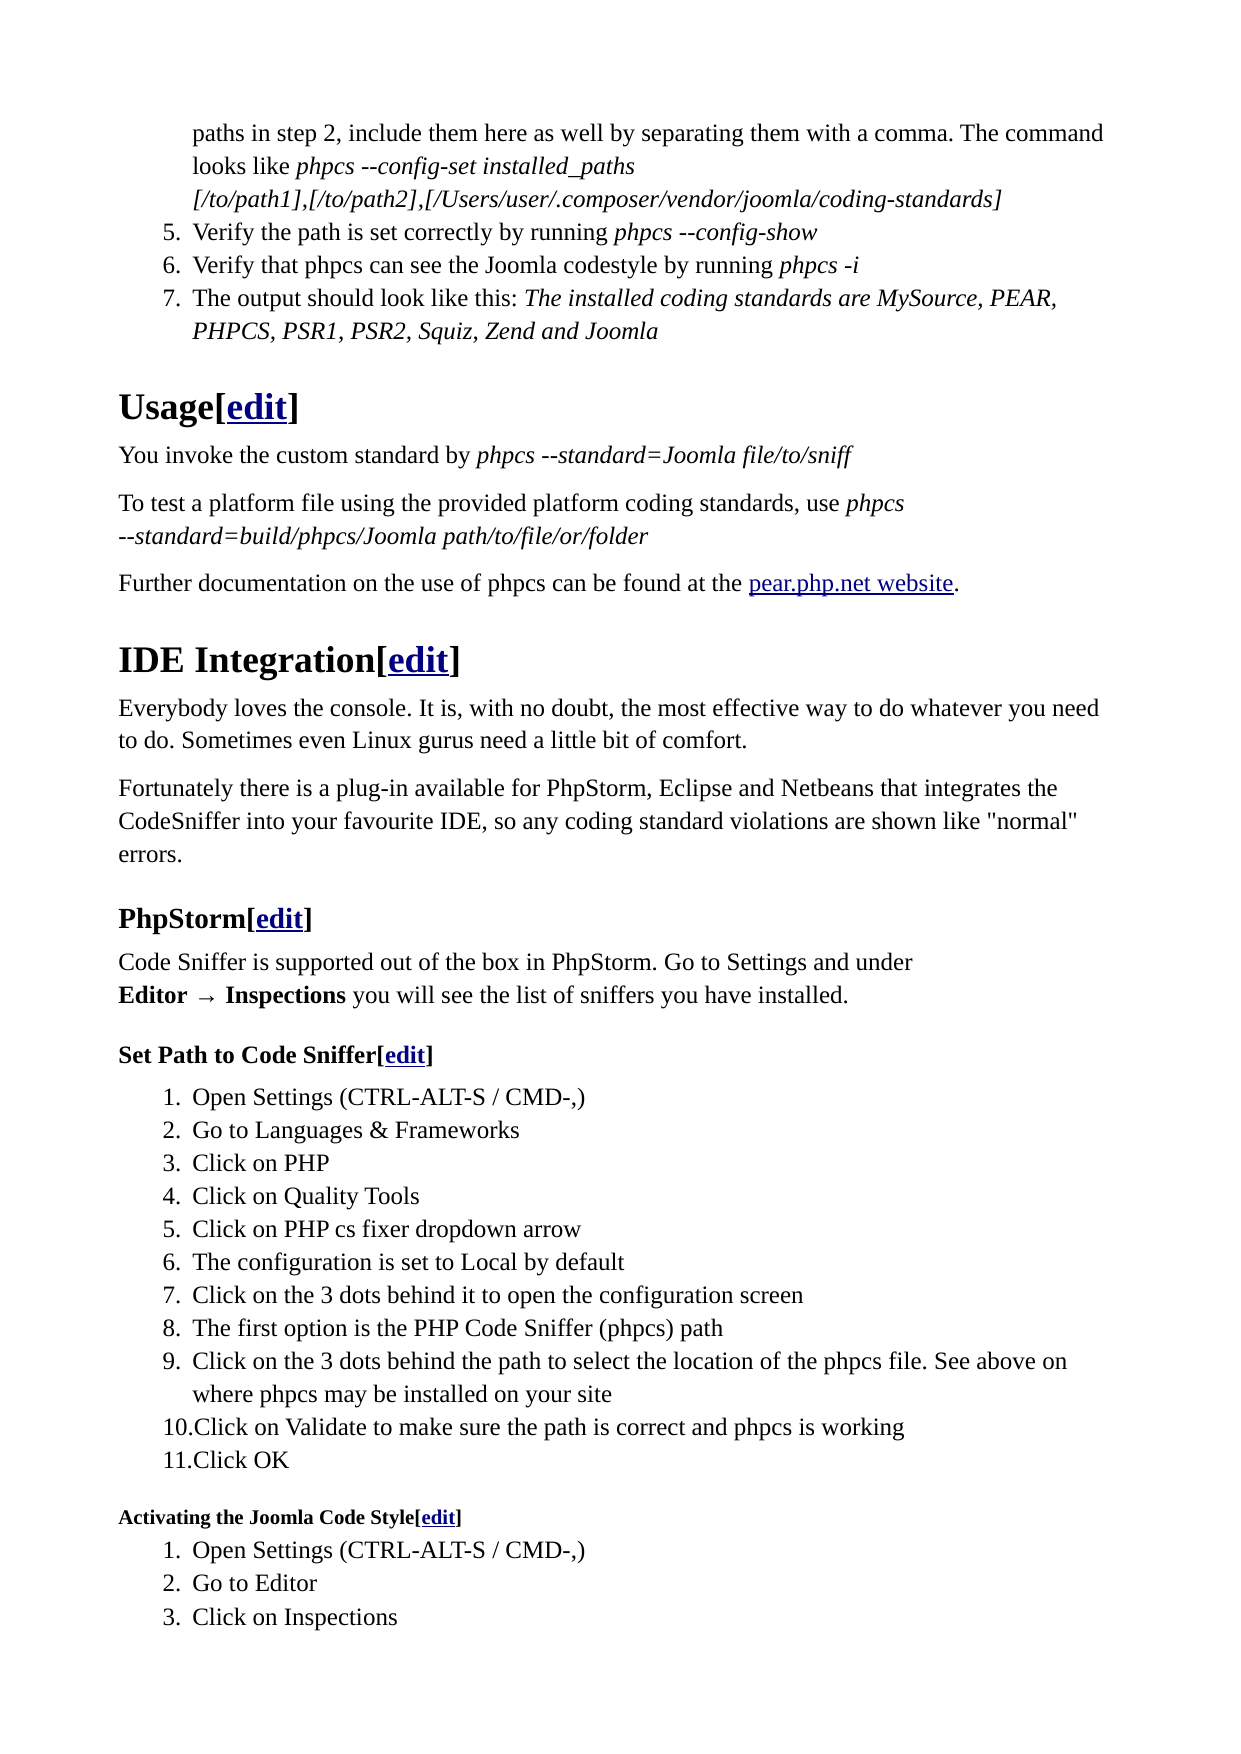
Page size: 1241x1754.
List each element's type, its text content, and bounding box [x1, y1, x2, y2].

subtitle Set Path to Code Sniffer[edit] [118, 1041, 1122, 1069]
list Click OK [162, 1445, 1122, 1474]
text Everybody loves the console. It is, with no doubt, the most effective way to do whatever you need to do. Sometimes even Linux gurus need a little bit of comfort. [118, 693, 1122, 754]
list The configuration is set to Local by default [162, 1247, 1122, 1276]
list Open Settings (CTRL-ALT-S / CMD-,) [162, 1082, 1122, 1111]
list Click on Quality Tools [162, 1181, 1122, 1210]
list Go to Languages & Frameworks [162, 1115, 1122, 1144]
text Further documentation on the use of phpcs can be found at the pear.php.net website. [118, 568, 1122, 597]
list Open Settings (CTRL-ALT-S / CMD-,) [162, 1536, 1122, 1564]
list Verify that phpcs can see the Joomla codestyle by running phpcs -i [162, 250, 1122, 279]
list paths in step 2, include them here as well by separating them with a comma. The command looks like phpcs --config-set installed_paths [/to/path1],[/to/path2],[/Users/user/.composer/vendor/joomla/coding-standards] [162, 118, 1122, 213]
text You invoke the custom standard by phpcs --standard=Joomla file/to/sniff [118, 440, 1122, 469]
list The first option is the PHP Code Sniffer (phpcs) path [162, 1313, 1122, 1342]
list The output should look like this: The installed coding standards are MySource, PEAR, PHPCS, PSR1, PSR2, Squiz, Zend and Joomla [162, 283, 1122, 345]
list Click on the 3 dots behind it to open the configuration screen [162, 1280, 1122, 1309]
subtitle IDE Integration[edit] [118, 637, 1122, 680]
list Click on Inspections [162, 1602, 1122, 1630]
subtitle Activating the Joomla Code Style[edit] [118, 1505, 1122, 1529]
list Go to Editor [162, 1568, 1122, 1597]
list Verify the path is set correctly by running phpcs --config-show [162, 217, 1122, 246]
list Click on the 3 dots behind the path to select the location of the phpcs file. See above on where phpcs may be installed on your site [162, 1346, 1122, 1408]
list Click on PHP cs fixer dropdown arrow [162, 1214, 1122, 1243]
list Click on PHP [162, 1148, 1122, 1177]
subtitle Usage[edit] [118, 385, 1122, 428]
text Code Sniffer is supported out of the box in PhpStorm. Go to Settings and under Editor → Inspections you will see the list of sniffers you have installed. [118, 947, 1122, 1009]
text Fortunately there is a plug-in available for PhpStorm, Eclipse and Netbeans that integrates the CodeSniffer into your favourite IDE, so any coding standard violations are shown like "normal" errors. [118, 773, 1122, 868]
list Click on Validate to make sure the path is correct and phpcs is working [162, 1412, 1122, 1441]
subtitle PhpStorm[edit] [118, 901, 1122, 935]
text To test a platform file using the provided platform coding standards, use phpcs --standard=build/phpcs/Joomla path/to/file/or/folder [118, 488, 1122, 550]
